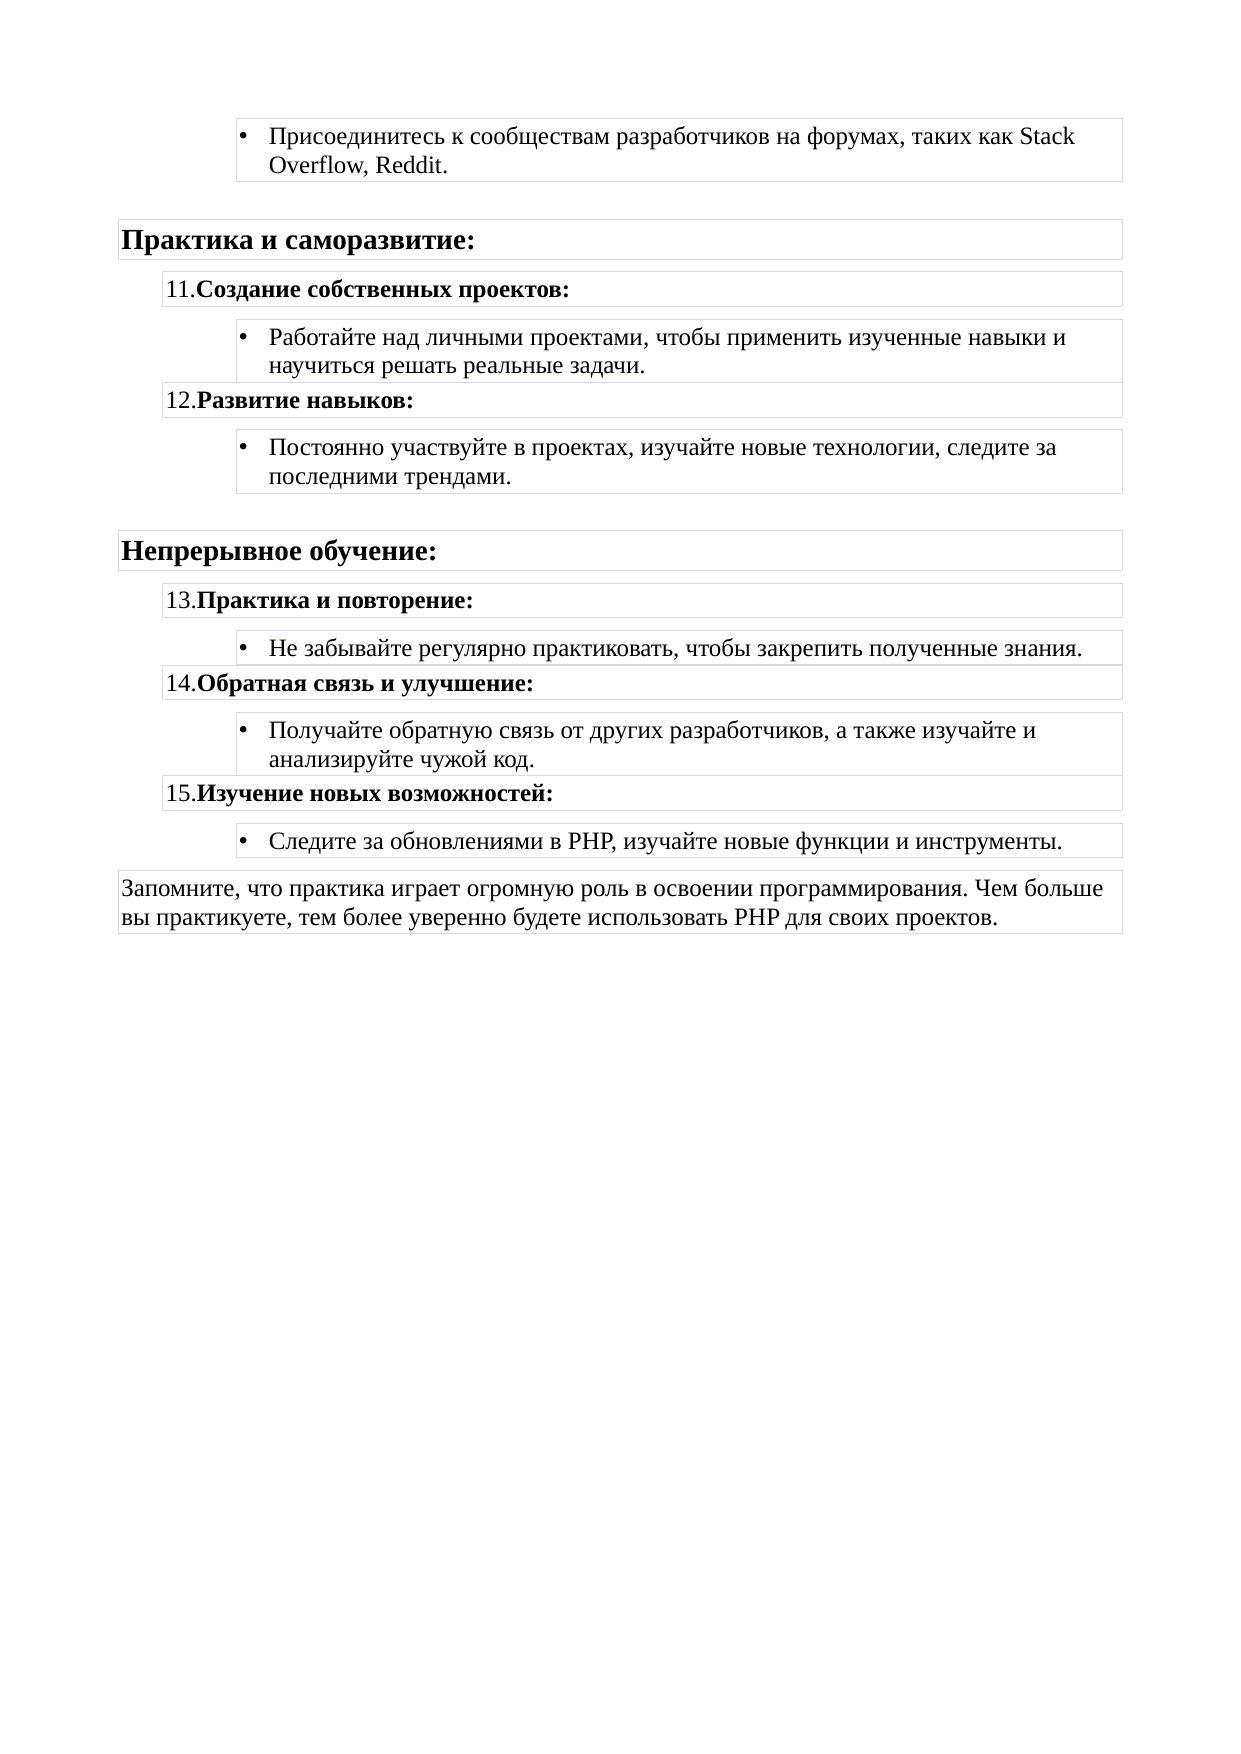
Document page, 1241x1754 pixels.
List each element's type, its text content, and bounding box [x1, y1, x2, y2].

list Изучение новых возможностей: [163, 776, 1122, 810]
list Создание собственных проектов: [163, 272, 1122, 306]
list Практика и повторение: [163, 584, 1122, 617]
list Работайте над личными проектами, чтобы применить изученные навыки и научиться решать реальные задачи. [237, 320, 1122, 382]
list Следите за обновлениями в PHP, изучайте новые функции и инструменты. [237, 824, 1122, 857]
subtitle Непрерывное обучение: [119, 531, 1122, 570]
list Обратная связь и улучшение: [163, 666, 1122, 699]
list Получайте обратную связь от других разработчиков, а также изучайте и анализируйте чужой код. [237, 713, 1122, 775]
list Постоянно участвуйте в проектах, изучайте новые технологии, следите за последними трендами. [237, 430, 1122, 493]
list Не забывайте регулярно практиковать, чтобы закрепить полученные знания. [237, 631, 1122, 664]
list Присоединитесь к сообществам разработчиков на форумах, таких как Stack Overflow, Reddit. [237, 119, 1122, 181]
subtitle Практика и саморазвитие: [119, 220, 1122, 259]
list Развитие навыков: [163, 383, 1122, 417]
text Запомните, что практика играет огромную роль в освоении программирования. Чем больше вы практикуете, тем более уверенно будете использовать PHP для своих проектов. [119, 871, 1122, 933]
